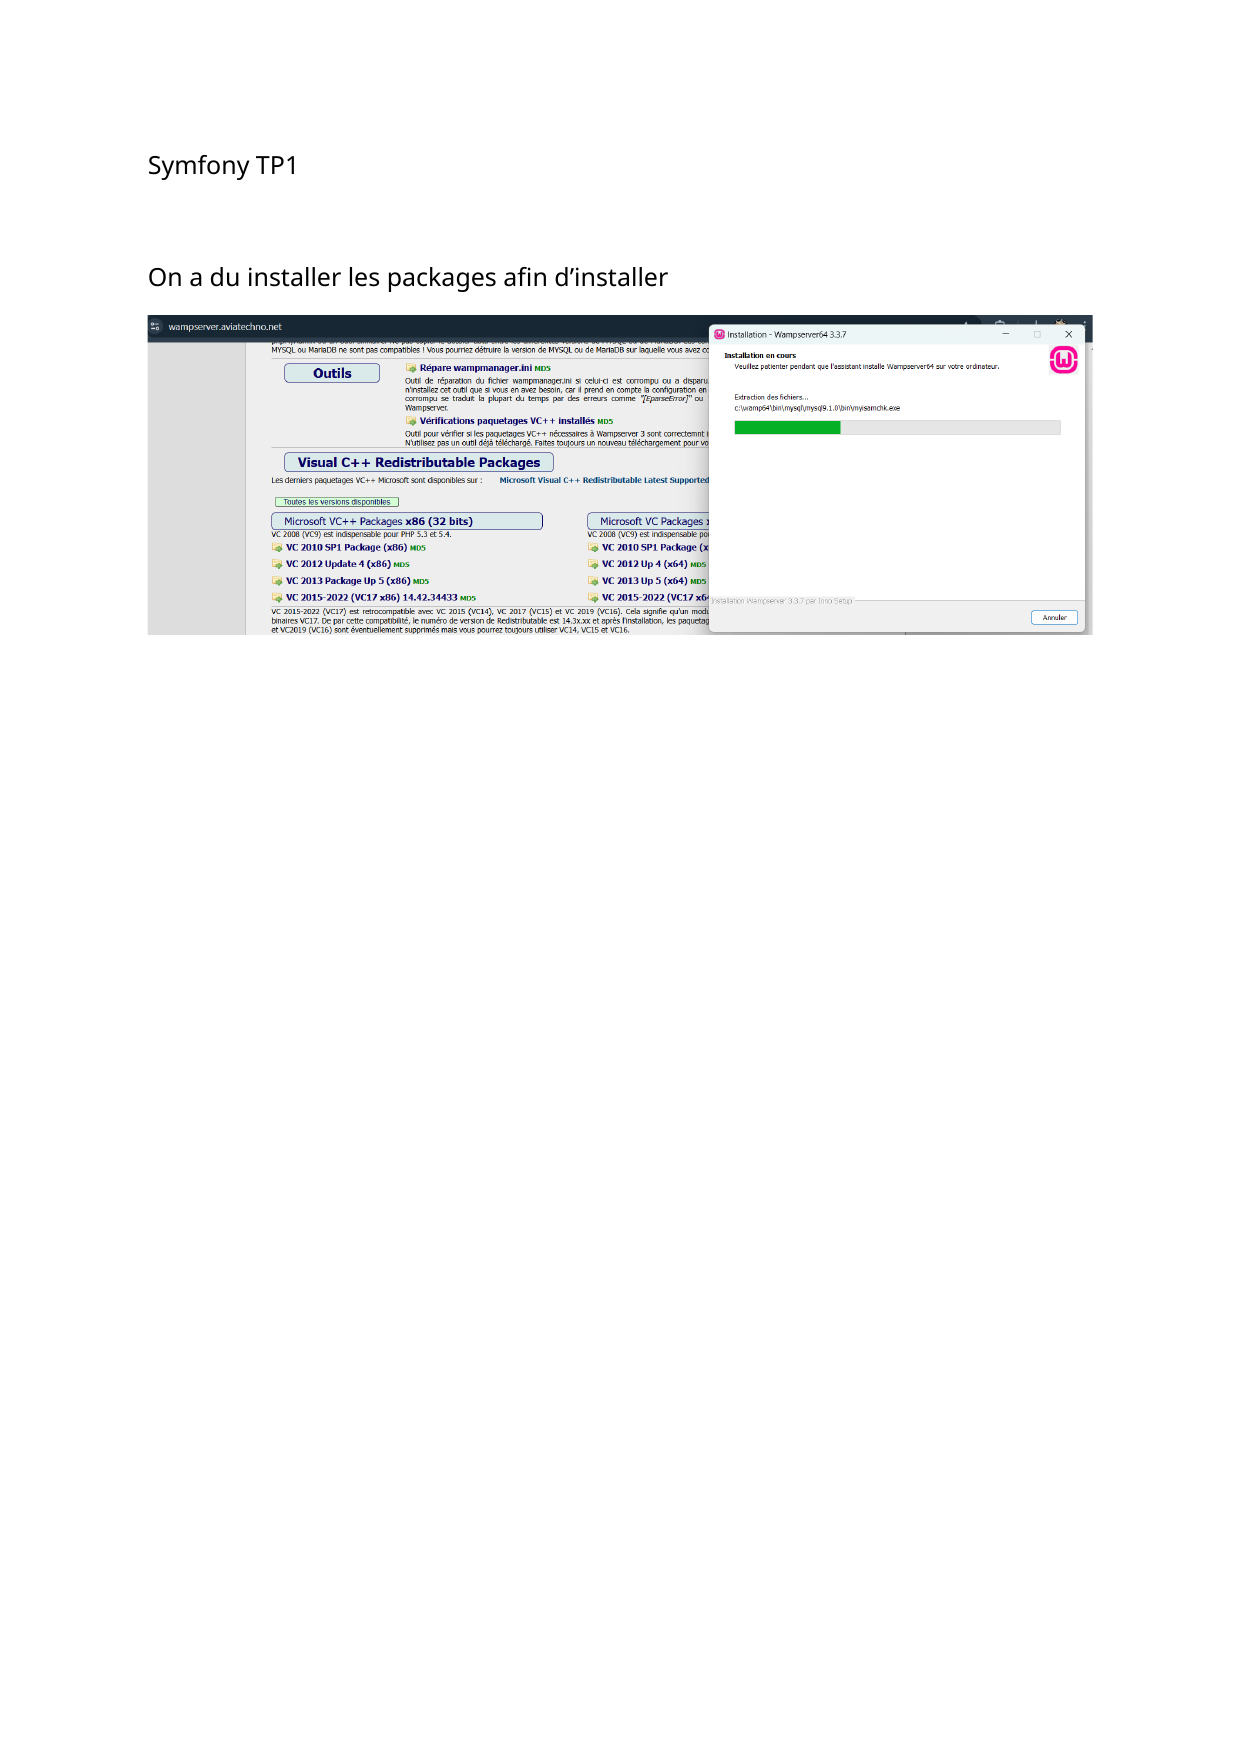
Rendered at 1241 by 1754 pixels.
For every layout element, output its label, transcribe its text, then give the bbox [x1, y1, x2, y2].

text Symfony TP1 [148, 148, 1093, 182]
text On a du installer les packages afin d’installer [148, 259, 1093, 293]
